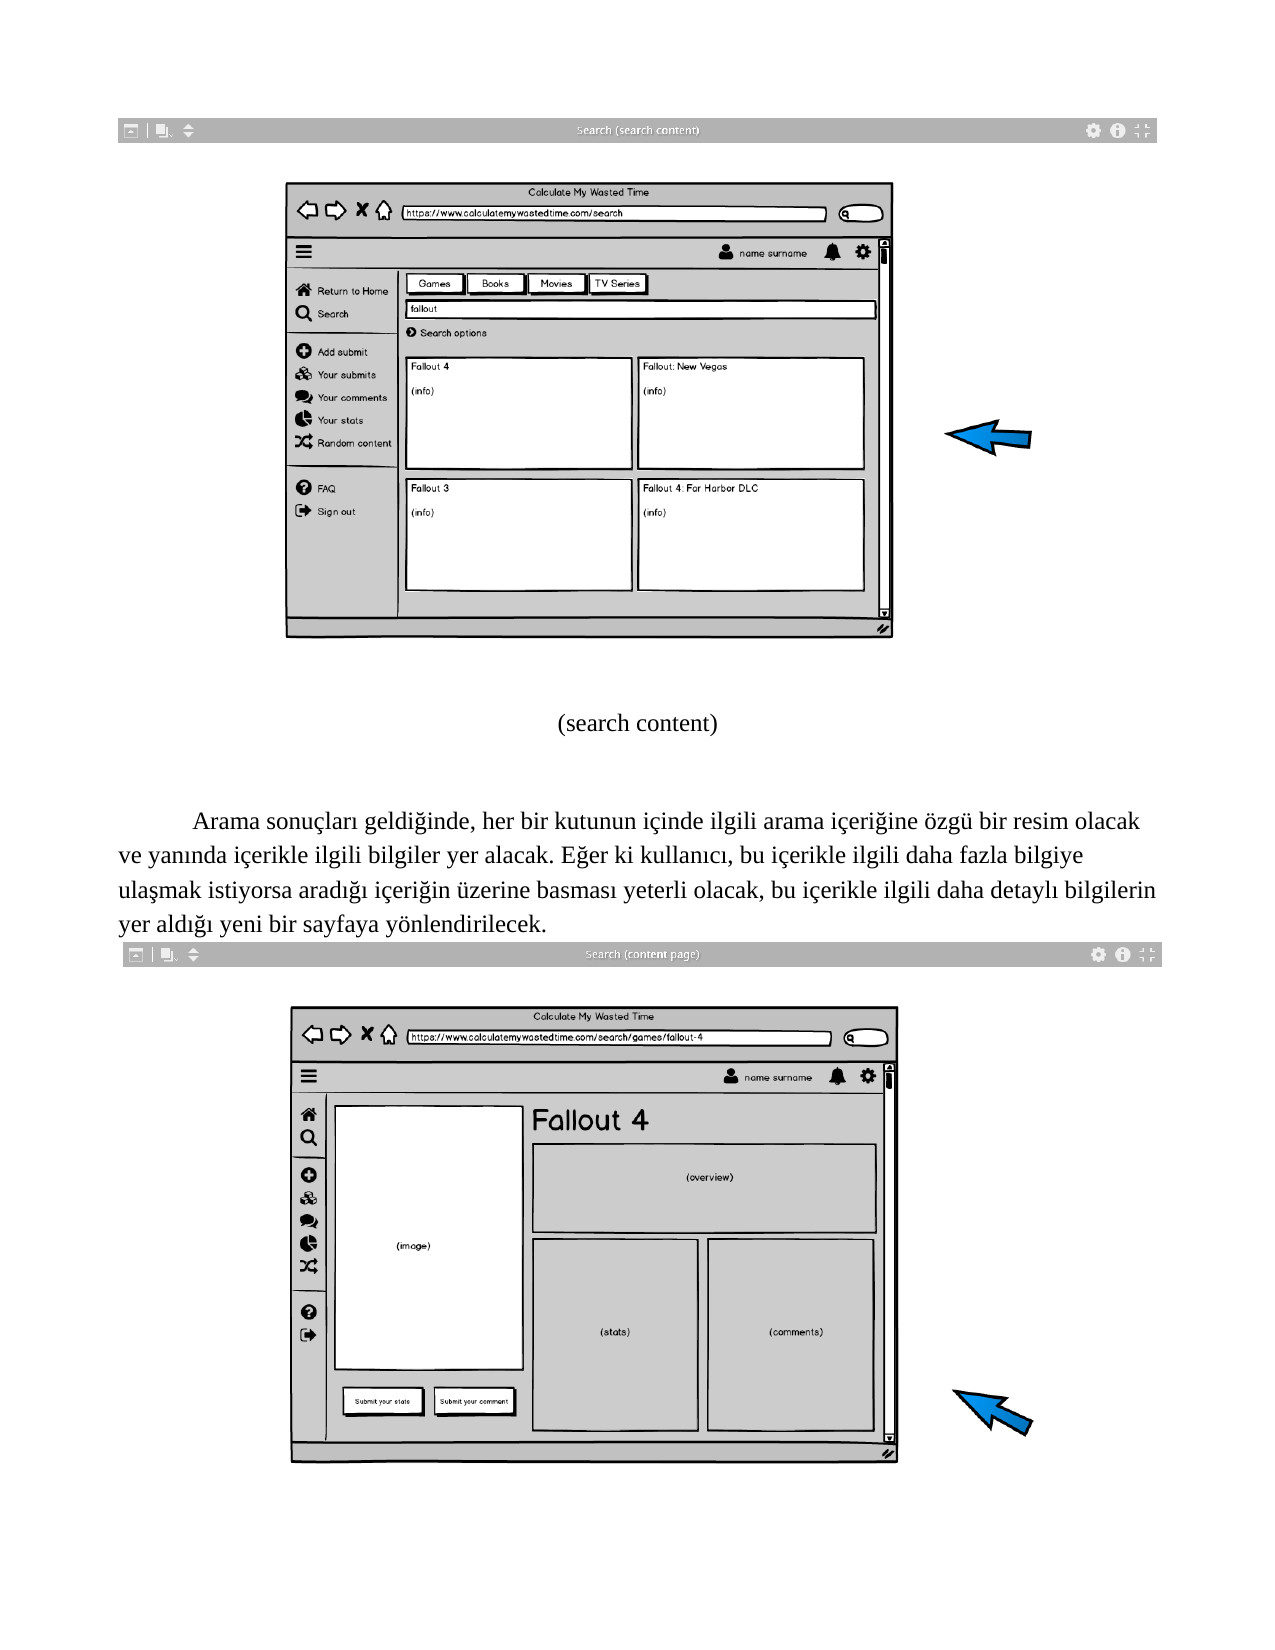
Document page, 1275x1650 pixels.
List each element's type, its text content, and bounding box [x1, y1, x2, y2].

picture [123, 942, 1162, 1527]
text (search content) [118, 702, 1157, 737]
text Arama sonuçları geldiğinde, her bir kutunun içinde ilgili arama içeriğine özgü bir resim olacak ve yanında içerikle ilgili bilgiler yer alacak. Eğer ki kullanıcı, bu içerikle ilgili daha fazla bilgiye ulaşmak istiyorsa aradığı içeriğin üzerine basması yeterli olacak, bu içerikle ilgili daha detaylı bilgilerin yer aldığı yeni bir sayfaya yönlendirilecek. [118, 806, 1157, 938]
picture [118, 118, 1157, 702]
